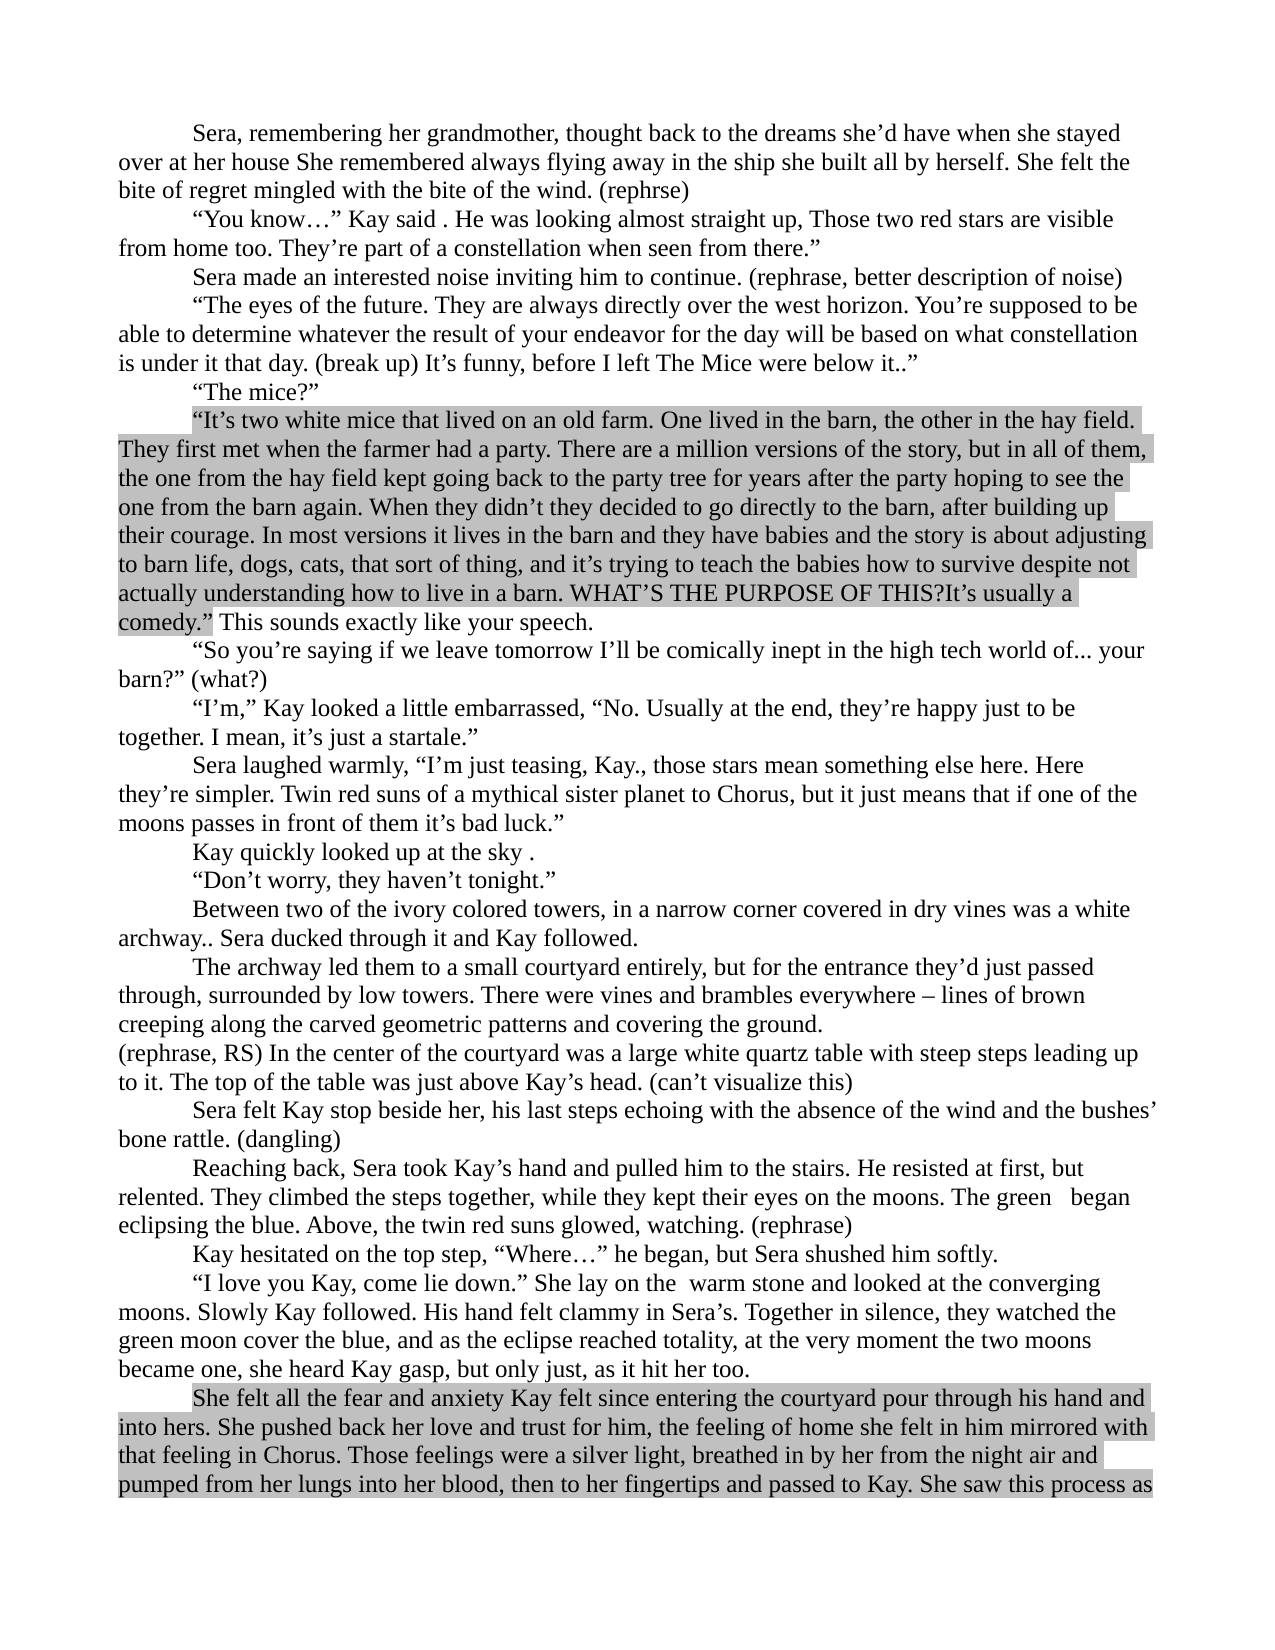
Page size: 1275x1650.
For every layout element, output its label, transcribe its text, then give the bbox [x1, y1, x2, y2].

text Sera laughed warmly, “I’m just teasing, Kay., those stars mean something else here. Here they’re simpler. Twin red suns of a mythical sister planet to Chorus, but it just means that if one of the moons passes in front of them it’s bad luck.” [118, 751, 1157, 837]
text She felt all the fear and anxiety Kay felt since entering the courtyard pour through his hand and into hers. She pushed back her love and trust for him, the feeling of home she felt in him mirrored with that feeling in Chorus. Those feelings were a silver light, breathed in by her from the night air and pumped from her lungs into her blood, then to her fingertips and passed to Kay. She saw this process as [118, 1383, 1157, 1498]
text “So you’re saying if we leave tomorrow I’ll be comically inept in the high tech world of... your barn?” (what?) [118, 636, 1157, 693]
text Kay quickly looked up at the sky . [118, 837, 1157, 866]
text “I love you Kay, come lie down.” She lay on the warm stone and looked at the converging moons. Slowly Kay followed. His hand felt clammy in Sera’s. Together in silence, they watched the green moon cover the blue, and as the eclipse reached totality, at the very moment the two moons became one, she heard Kay gasp, but only just, as it hit her too. [118, 1268, 1157, 1383]
text Sera made an interested noise inviting him to continue. (rephrase, better description of noise) [118, 262, 1157, 291]
text Sera felt Kay stop beside her, his last steps echoing with the absence of the wind and the bushes’ bone rattle. (dangling) [118, 1096, 1157, 1153]
text (rephrase, RS) In the center of the courtyard was a large white quartz table with steep steps leading up to it. The top of the table was just above Kay’s head. (can’t visualize this) [118, 1038, 1157, 1096]
text “Don’t worry, they haven’t tonight.” [118, 866, 1157, 894]
text “It’s two white mice that lived on an old farm. One lived in the barn, the other in the hay field. They first met when the farmer had a party. There are a million versions of the story, but in all of them, the one from the hay field kept going back to the party tree for years after the party hoping to see the one from the barn again. When they didn’t they decided to go directly to the barn, after building up their courage. In most versions it lives in the barn and they have babies and the story is about adjusting to barn life, dogs, cats, that sort of thing, and it’s trying to teach the babies how to survive despite not actually understanding how to live in a barn. WHAT’S THE PURPOSE OF THIS?It’s usually a comedy.” This sounds exactly like your speech. [118, 406, 1157, 636]
text “The mice?” [118, 377, 1157, 406]
text Between two of the ivory colored towers, in a narrow corner covered in dry vines was a white archway.. Sera ducked through it and Kay followed. [118, 894, 1157, 952]
text Sera, remembering her grandmother, thought back to the dreams she’d have when she stayed over at her house She remembered always flying away in the ship she built all by herself. She felt the bite of regret mingled with the bite of the wind. (rephrse) [118, 118, 1157, 204]
text “I’m,” Kay looked a little embarrassed, “No. Usually at the end, they’re happy just to be together. I mean, it’s just a startale.” [118, 693, 1157, 751]
text Kay hesitated on the top step, “Where…” he began, but Sera shushed him softly. [118, 1239, 1157, 1268]
text “The eyes of the future. They are always directly over the west horizon. You’re supposed to be able to determine whatever the result of your endeavor for the day will be based on what constellation is under it that day. (break up) It’s funny, before I left The Mice were below it..” [118, 291, 1157, 377]
text “You know…” Kay said . He was looking almost straight up, Those two red stars are visible from home too. They’re part of a constellation when seen from there.” [118, 204, 1157, 262]
text Reaching back, Sera took Kay’s hand and pulled him to the stairs. He resisted at first, but relented. They climbed the steps together, while they kept their eyes on the moons. The green began eclipsing the blue. Above, the twin red suns glowed, watching. (rephrase) [118, 1153, 1157, 1239]
text The archway led them to a small courtyard entirely, but for the entrance they’d just passed through, surrounded by low towers. There were vines and brambles everywhere – lines of brown creeping along the carved geometric patterns and covering the ground. [118, 952, 1157, 1038]
